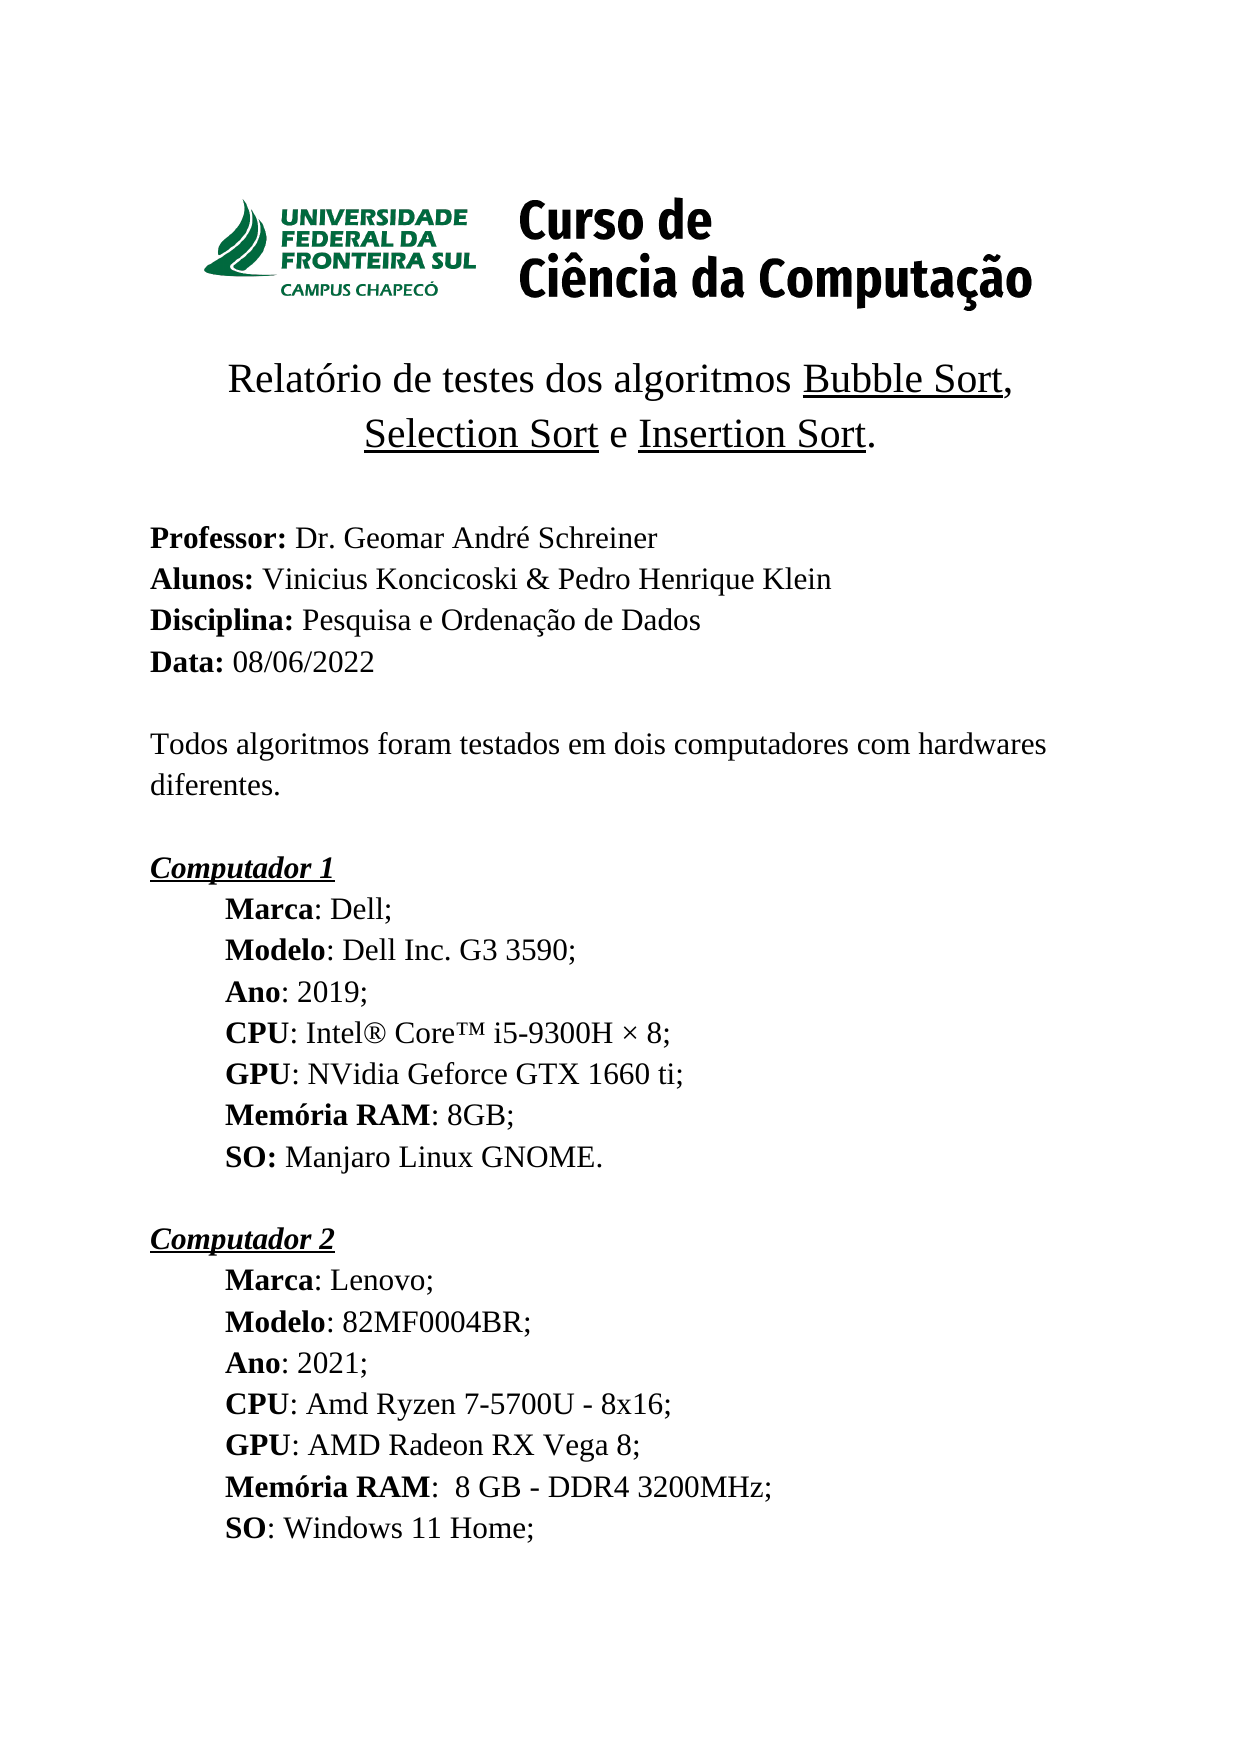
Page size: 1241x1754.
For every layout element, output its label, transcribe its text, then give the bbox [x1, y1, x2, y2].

text Relatório de testes dos algoritmos Bubble Sort, Selection Sort e Insertion Sort. [150, 354, 1090, 457]
text SO: Manjaro Linux GNOME. [150, 1138, 1090, 1174]
text Professor: Dr. Geomar André Schreiner [150, 519, 1090, 555]
text Memória RAM: 8 GB - DDR4 3200MHz; [150, 1468, 1090, 1504]
text Modelo: Dell Inc. G3 3590; [150, 932, 1090, 968]
text GPU: AMD Radeon RX Vega 8; [150, 1427, 1090, 1463]
text Memória RAM: 8GB; [150, 1097, 1090, 1133]
text CPU: Amd Ryzen 7-5700U - 8x16; [150, 1385, 1090, 1421]
text Ano: 2019; [150, 973, 1090, 1009]
text Modelo: 82MF0004BR; [150, 1303, 1090, 1339]
text Marca: Lenovo; [150, 1262, 1090, 1298]
text GPU: NVidia Geforce GTX 1660 ti; [150, 1055, 1090, 1091]
text SO: Windows 11 Home; [150, 1509, 1090, 1545]
text Alunos: Vinicius Koncicoski & Pedro Henrique Klein [150, 560, 1090, 596]
picture [150, 150, 1091, 350]
text Todos algoritmos foram testados em dois computadores com hardwares diferentes. [150, 725, 1090, 803]
text Data: 08/06/2022 [150, 643, 1090, 679]
text Marca: Dell; [150, 890, 1090, 926]
text Ano: 2021; [150, 1344, 1090, 1380]
text Computador 2 [150, 1220, 1090, 1256]
text Computador 1 [150, 849, 1090, 885]
text CPU: Intel® Core™ i5-9300H × 8; [150, 1014, 1090, 1050]
text Disciplina: Pesquisa e Ordenação de Dados [150, 602, 1090, 638]
